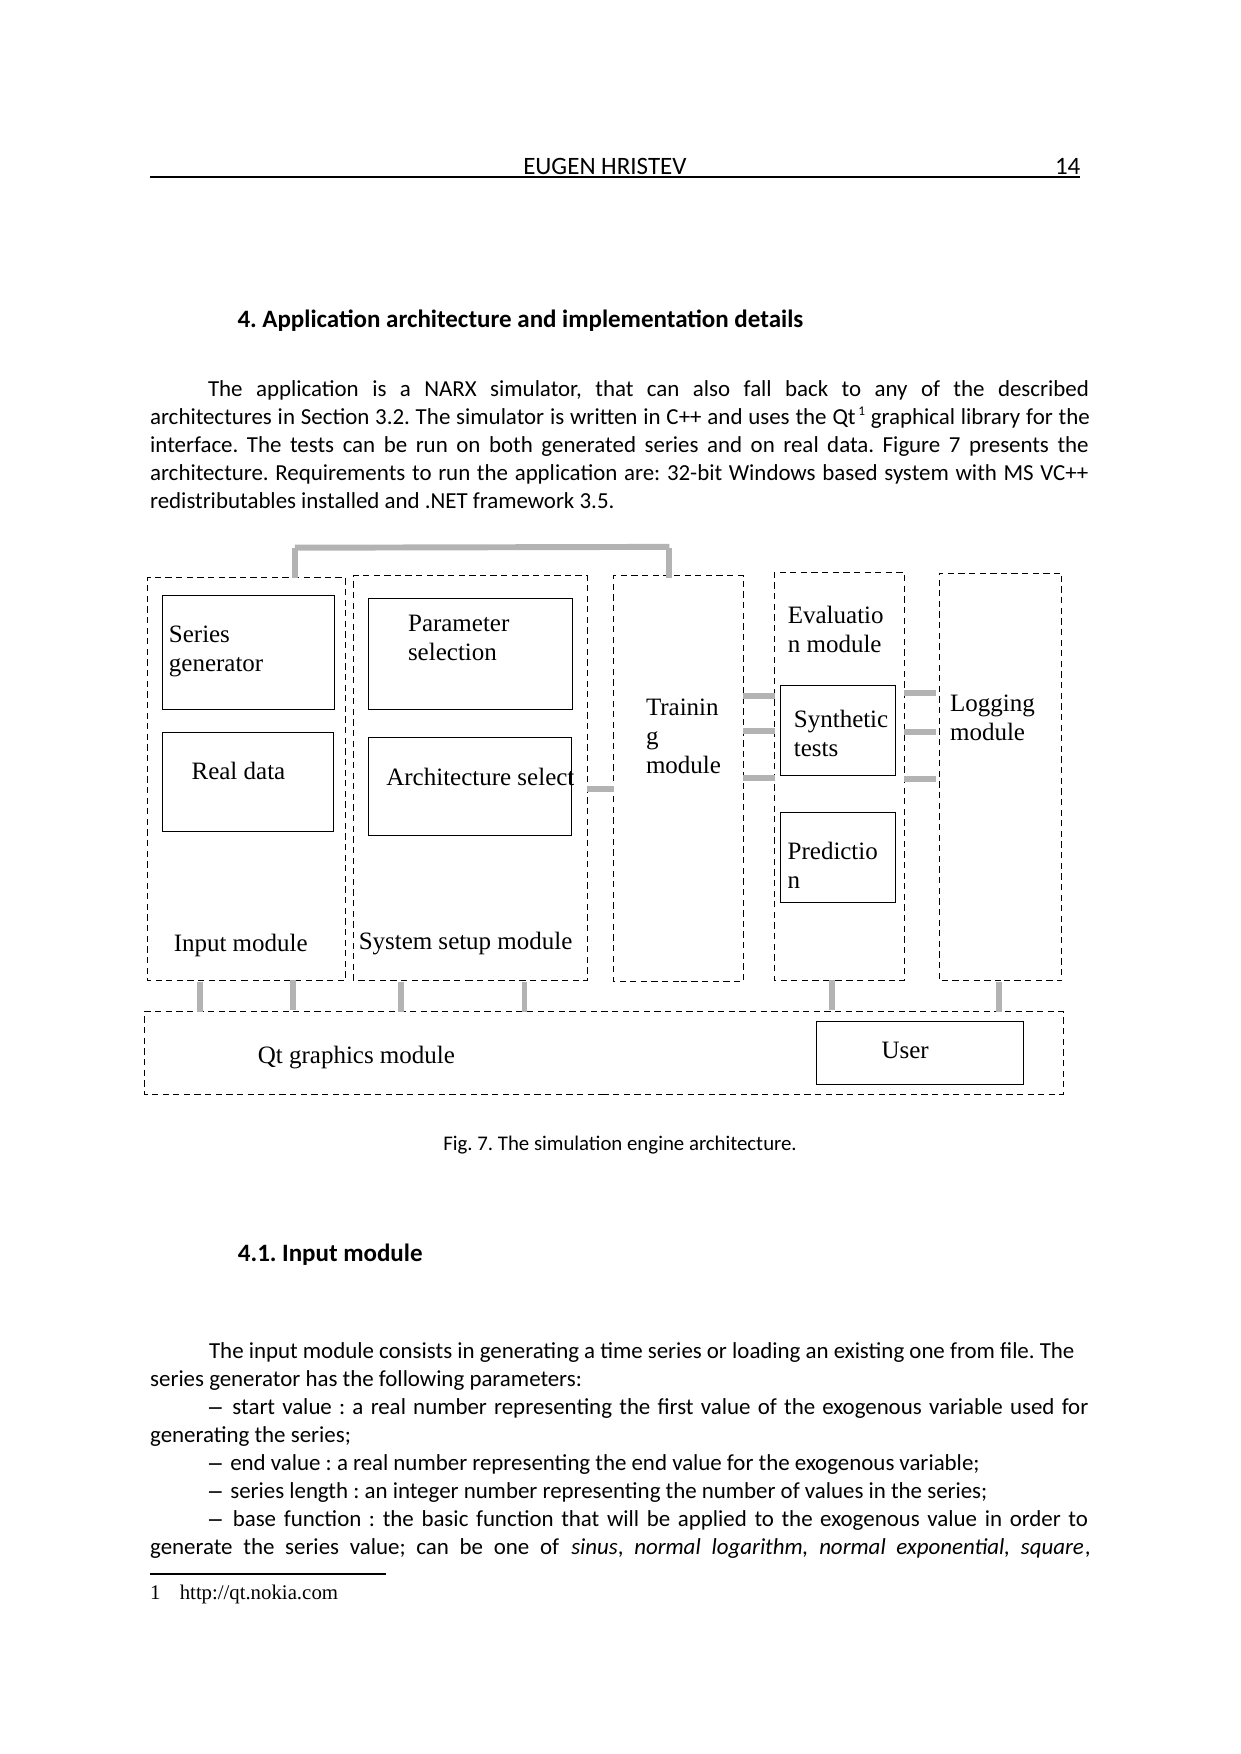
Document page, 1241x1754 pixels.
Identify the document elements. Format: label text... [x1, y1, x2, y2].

subtitle 4. Application architecture and implementation details [195, 303, 1090, 333]
list end value : a real number representing the end value for the exogenous variable; [150, 1448, 1090, 1476]
list series length : an integer number representing the number of values in the series; [150, 1476, 1090, 1504]
list base function : the basic function that will be applied to the exogenous value in order to generate the series value; can be one of sinus, normal logarithm, normal exponential, square, [150, 1504, 1090, 1560]
list start value : a real number representing the first value of the exogenous variable used for generating the series; [150, 1392, 1090, 1448]
subtitle 4.1. Input module [210, 1237, 1090, 1268]
text http://qt.nokia.com [150, 1580, 1090, 1604]
text The input module consists in generating a time series or loading an existing one from file. The series generator has the following parameters: [150, 1336, 1090, 1392]
text The application is a NARX simulator, that can also fall back to any of the described architectures in Section 3.2. The simulator is written in C++ and uses the Qt graphical library for the interface. The tests can be run on both generated series and on real data. Figure 7 presents the architecture. Requirements to run the application are: 32-bit Windows based system with MS VC++ redistributables installed and .NET framework 3.5. [150, 374, 1090, 514]
text Fig. 7. The simulation engine architecture. [150, 1131, 1090, 1156]
